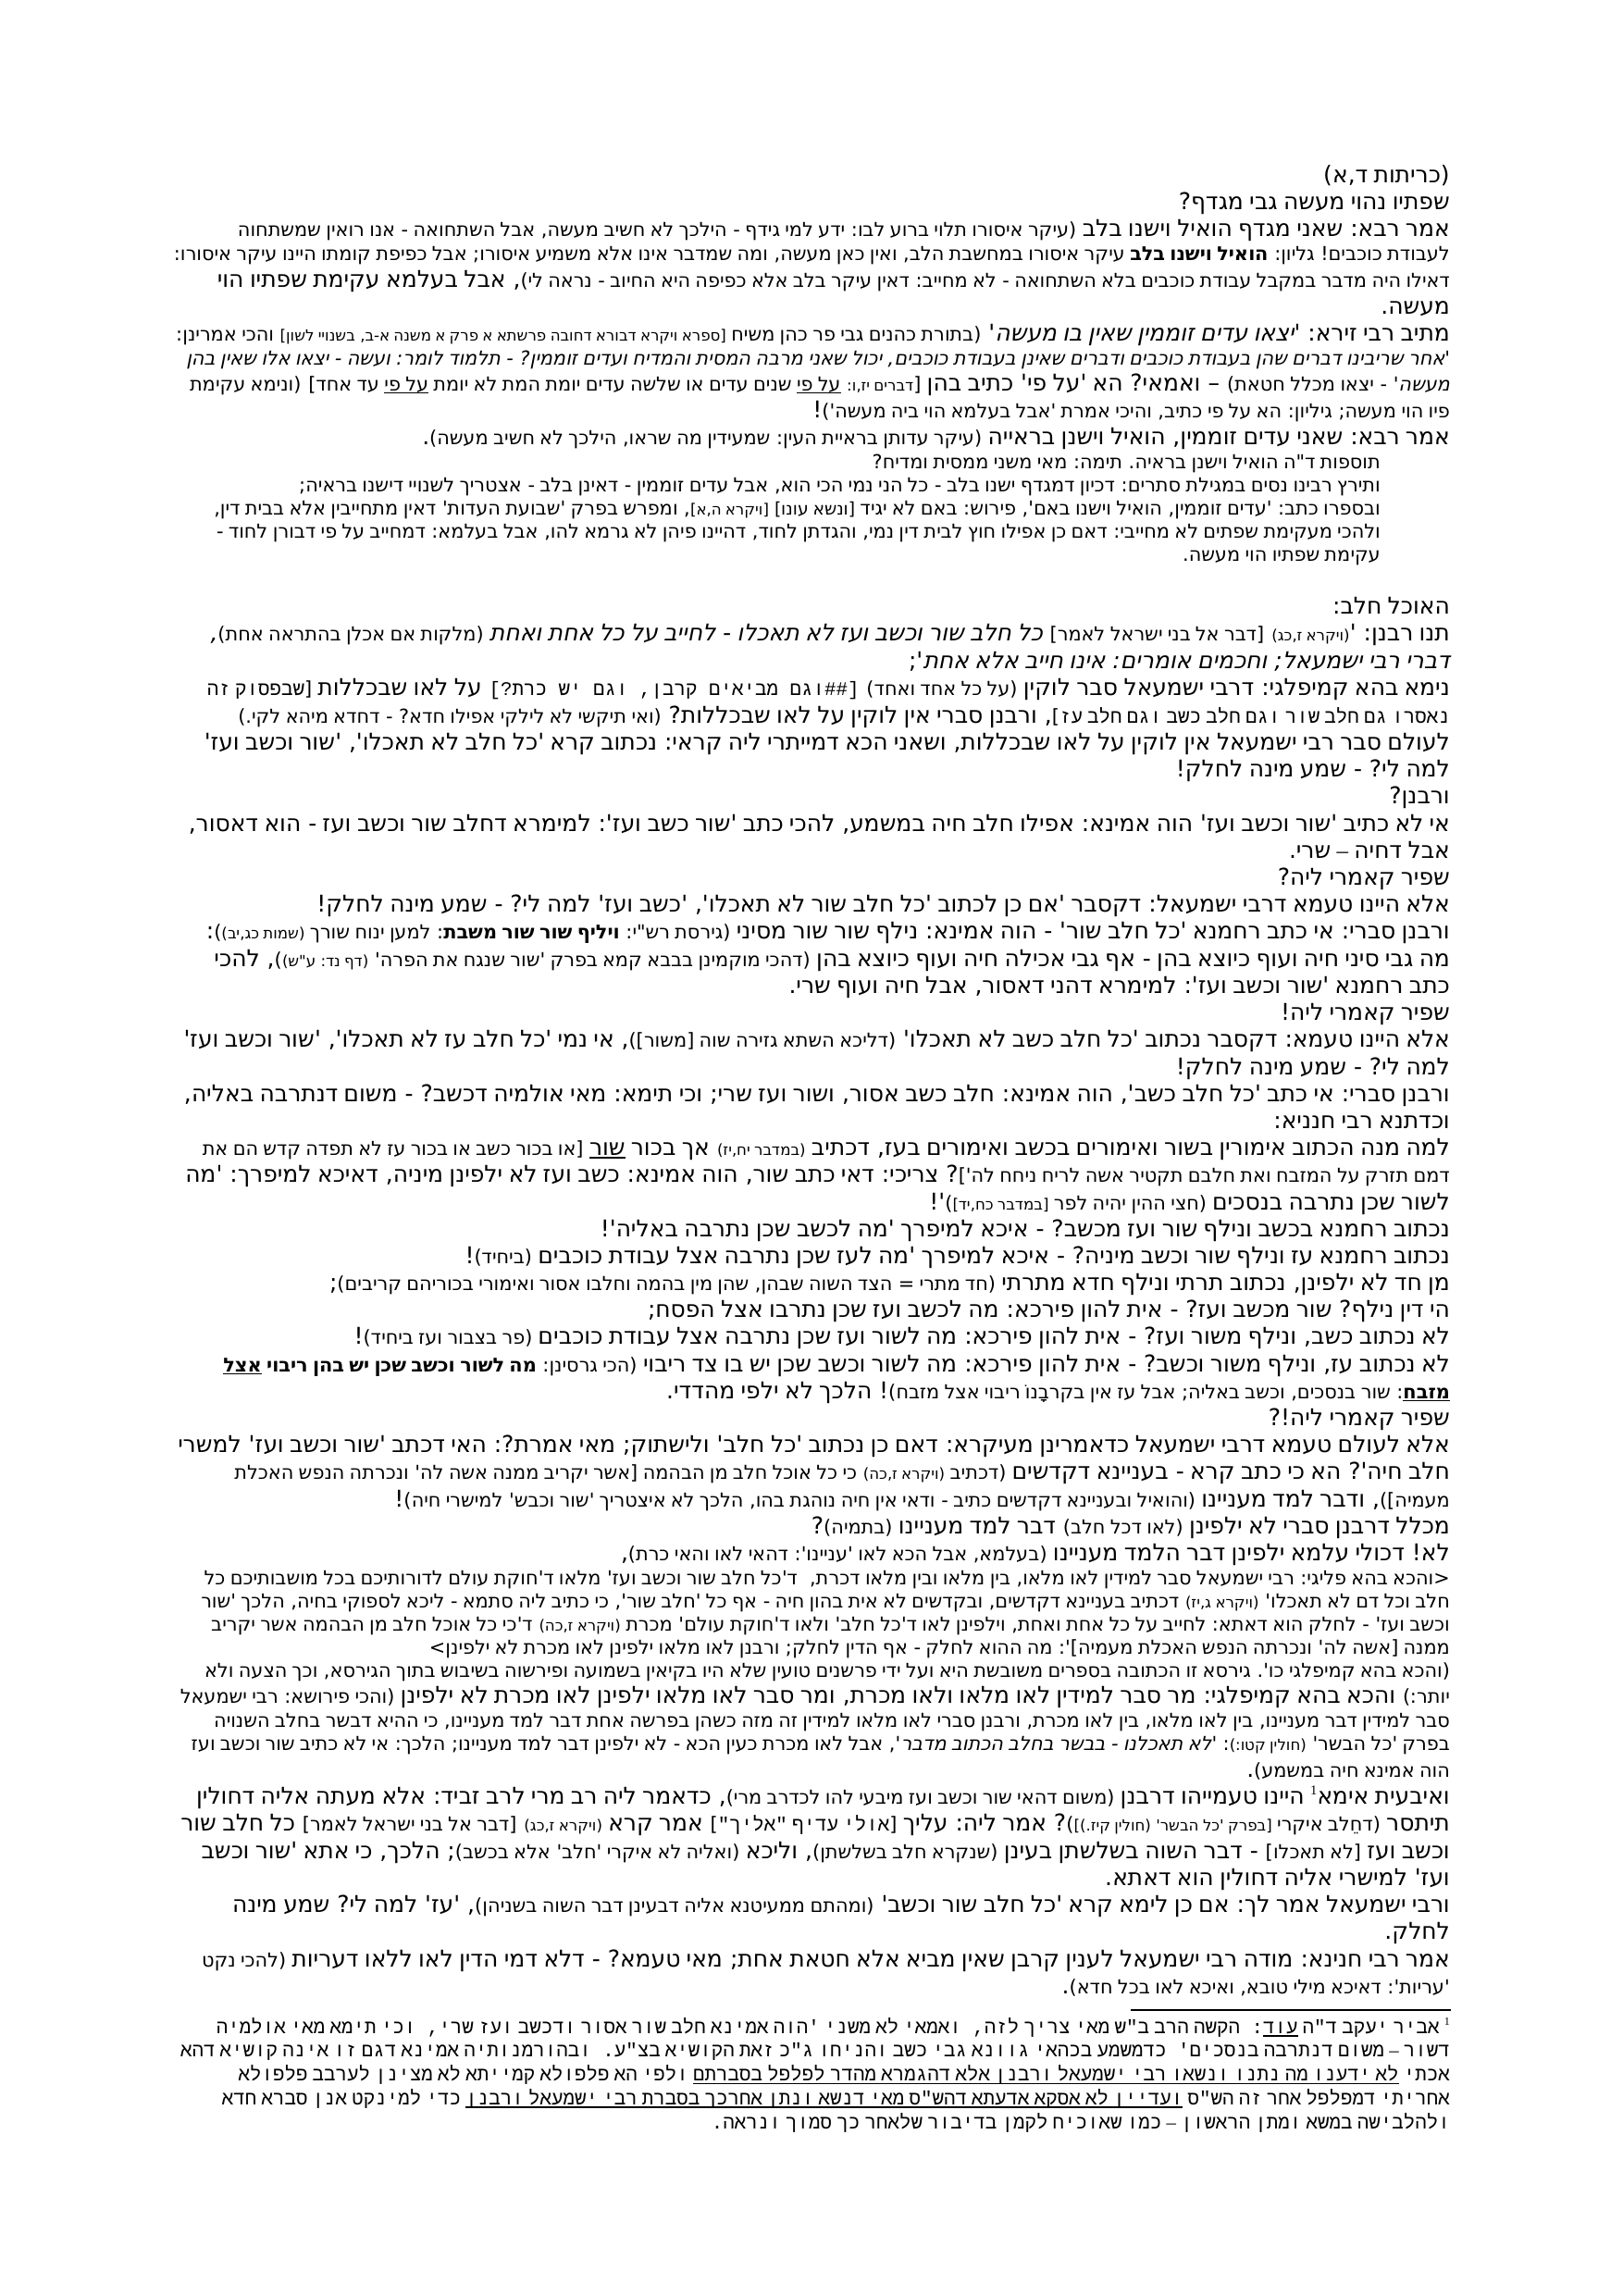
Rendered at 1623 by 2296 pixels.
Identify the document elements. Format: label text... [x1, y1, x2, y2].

text לא נכתוב כשב, ונילף משור ועז? - אית להון פירכא: מה לשור ועז שכן נתרבה אצל עבודת כוכבים (פר בצבור ועז ביחיד)! [173, 1323, 1450, 1350]
text לא נכתוב עז, ונילף משור וכשב? - אית להון פירכא: מה לשור וכשב שכן יש בו צד ריבוי (הכי גרסינן: מה לשור וכשב שכן יש בהן ריבוי אצל מזבח: שור בנסכים, וכשב באליה; אבל עז אין בקרבָנוֹ ריבוי אצל מזבח)! הלכך לא ילפי מהדדי. [173, 1350, 1450, 1404]
text אמר רבא: שאני מגדף הואיל וישנו בלב (עיקר איסורו תלוי ברוע לבו: ידע למי גידף - הילכך לא חשיב מעשה, אבל השתחואה - אנו רואין שמשתחוה לעבודת כוכבים! גליון: הואיל וישנו בלב עיקר איסורו במחשבת הלב, ואין כאן מעשה, ומה שמדבר אינו אלא משמיע איסורו; אבל כפיפת קומתו היינו עיקר איסורו: דאילו היה מדבר במקבל עבודת כוכבים בלא השתחואה - לא מחייב: דאין עיקר בלב אלא כפיפה היא החיוב - נראה לי), אבל בעלמא עקימת שפתיו הוי מעשה. [173, 215, 1450, 319]
text תנו רבנן: '(ויקרא ז,כג) [דבר אל בני ישראל לאמר] כל חלב שור וכשב ועז לא תאכלו - לחייב על כל אחת ואחת (מלקות אם אכלן בהתראה אחת), דברי רבי ישמעאל; וחכמים אומרים: אינו חייב אלא אחת'; [173, 620, 1450, 674]
text ואיבעית אימא היינו טעמייהו דרבנן (משום דהאי שור וכשב ועז מיבעי להו לכדרב מרי), כדאמר ליה רב מרי לרב זביד: אלא מעתה אליה דחולין תיתסר (דחֵלב איקרי [בפרק 'כל הבשר' (חולין קיז.)])? אמר ליה: עליך [אולי עדיף "אליך"] אמר קרא (ויקרא ז,כג) [דבר אל בני ישראל לאמר] כל חלב שור וכשב ועז [לא תאכלו] - דבר השוה בשלשתן בעינן (שנקרא חלב בשלשתן), וליכא (ואליה לא איקרי 'חלב' אלא בכשב); הלכך, כי אתא 'שור וכשב ועז' למישרי אליה דחולין הוא דאתא. [173, 1782, 1450, 1891]
text אי לא כתיב 'שור וכשב ועז' הוה אמינא: אפילו חלב חיה במשמע, להכי כתב 'שור כשב ועז': למימרא דחלב שור וכשב ועז - הוא דאסור, אבל דחיה – שרי. [173, 810, 1450, 863]
text אלא היינו טעמא: דקסבר נכתוב 'כל חלב כשב לא תאכלו' (דליכא השתא גזירה שוה [משור]), אי נמי 'כל חלב עז לא תאכלו', 'שור וכשב ועז' למה לי? - שמע מינה לחלק! [173, 1025, 1450, 1080]
text (כריתות ד,א) [173, 161, 1450, 188]
text ובספרו כתב: 'עדים זוממין, הואיל וישנו באם', פירוש: באם לא יגיד [ונשא עונו] [ויקרא ה,א], ומפרש בפרק 'שבועת העדות' דאין מתחייבין אלא בבית דין, ולהכי מעקימת שפתים לא מחייבי: דאם כן אפילו חוץ לבית דין נמי, והגדתן לחוד, דהיינו פיהן לא גרמא להו, אבל בעלמא: דמחייב על פי דבורן לחוד - עקימת שפתיו הוי מעשה. [173, 497, 1381, 566]
text הי דין נילף? שור מכשב ועז? - אית להון פירכא: מה לכשב ועז שכן נתרבו אצל הפסח; [173, 1297, 1450, 1323]
text שפיר קאמרי ליה!? [173, 1404, 1450, 1431]
text אמר רבא: שאני עדים זוממין, הואיל וישנן בראייה (עיקר עדותן בראיית העין: שמעידין מה שראו, הילכך לא חשיב מעשה). [173, 424, 1450, 451]
text ותירץ רבינו נסים במגילת סתרים: דכיון דמגדף ישנו בלב - כל הני נמי הכי הוא, אבל עדים זוממין - דאינן בלב - אצטריך לשנויי דישנו בראיה; [173, 474, 1381, 497]
text לעולם סבר רבי ישמעאל אין לוקין על לאו שבכללות, ושאני הכא דמייתרי ליה קראי: נכתוב קרא 'כל חלב לא תאכלו', 'שור וכשב ועז' למה לי? - שמע מינה לחלק! [173, 728, 1450, 783]
text למה מנה הכתוב אימורין בשור ואימורים בכשב ואימורים בעז, דכתיב (במדבר יח,יז) אך בכור שור [או בכור כשב או בכור עז לא תפדה קדש הם את דמם תזרק על המזבח ואת חלבם תקטיר אשה לריח ניחח לה']? צריכי: דאי כתב שור, הוה אמינא: כשב ועז לא ילפינן מיניה, דאיכא למיפרך: 'מה לשור שכן נתרבה בנסכים (חצי ההין יהיה לפר [במדבר כח,יד])'! [173, 1134, 1450, 1215]
text <והכא בהא פליגי: רבי ישמעאל סבר למידין לאו מלאו, בין מלאו ובין מלאו דכרת, ד'כל חלב שור וכשב ועז' מלאו ד'חוקת עולם לדורותיכם בכל מושבותיכם כל חלב וכל דם לא תאכלו' (ויקרא ג,יז) דכתיב בעניינא דקדשים, ובקדשים לא אית בהון חיה - אף כל 'חלב שור', כי כתיב ליה סתמא - ליכא לספוקי בחיה, הלכך 'שור וכשב ועז' - לחלק הוא דאתא: לחייב על כל אחת ואחת, וילפינן לאו ד'כל חלב' ולאו ד'חוקת עולם' מכרת (ויקרא ז,כה) ד'כי כל אוכל חלב מן הבהמה אשר יקריב ממנה [אשה לה' ונכרתה הנפש האכלת מעמיה]': מה ההוא לחלק - אף הדין לחלק; ורבנן לאו מלאו ילפינן לאו מכרת לא ילפינן> [173, 1566, 1450, 1658]
text ורבנן סברי: אי כתב רחמנא 'כל חלב שור' - הוה אמינא: נילף שור שור מסיני (גירסת רש"י: ויליף שור שור משבת: למען ינוח שורך (שמות כג,יב)): מה גבי סיני חיה ועוף כיוצא בהן - אף גבי אכילה חיה ועוף כיוצא בהן (דהכי מוקמינן בבבא קמא בפרק 'שור שנגח את הפרה' (דף נד: ע"ש)), להכי כתב רחמנא 'שור וכשב ועז': למימרא דהני דאסור, אבל חיה ועוף שרי. [173, 918, 1450, 999]
text מכלל דרבנן סברי לא ילפינן (לאו דכל חלב) דבר למד מעניינו (בתמיה)? [173, 1512, 1450, 1539]
text מן חד לא ילפינן, נכתוב תרתי ונילף חדא מתרתי (חד מתרי = הצד השוה שבהן, שהן מין בהמה וחלבו אסור ואימורי בכוריהם קריבים); [173, 1269, 1450, 1297]
text מתיב רבי זירא: 'יצאו עדים זוממין שאין בו מעשה' (בתורת כהנים גבי פר כהן משיח [ספרא ויקרא דבורא דחובה פרשתא א פרק א משנה א-ב, בשנויי לשון] והכי אמרינן: 'אחר שריבינו דברים שהן בעבודת כוכבים ודברים שאינן בעבודת כוכבים, יכול שאני מרבה המסית והמדיח ועדים זוממין? - תלמוד לומר: ועשה - יצאו אלו שאין בהן מעשה' - יצאו מכלל חטאת) – ואמאי? הא 'על פי' כתיב בהן [דברים יז,ו: על פי שנים עדים או שלשה עדים יומת המת לא יומת על פי עד אחד] (ונימא עקימת פיו הוי מעשה; גיליון: הא על פי כתיב, והיכי אמרת 'אבל בעלמא הוי ביה מעשה')! [173, 319, 1450, 424]
text אלא לעולם טעמא דרבי ישמעאל כדאמרינן מעיקרא: דאם כן נכתוב 'כל חלב' ולישתוק; מאי אמרת?: האי דכתב 'שור וכשב ועז' למשרי חלב חיה'? הא כי כתב קרא - בעניינא דקדשים (דכתיב (ויקרא ז,כה) כי כל אוכל חלב מן הבהמה [אשר יקריב ממנה אשה לה' ונכרתה הנפש האכלת מעמיה]), ודבר למד מעניינו (והואיל ובעניינא דקדשים כתיב - ודאי אין חיה נוהגת בהו, הלכך לא איצטריך 'שור וכבש' למישרי חיה)! [173, 1431, 1450, 1512]
text ורבנן? [173, 783, 1450, 810]
text ורבי ישמעאל אמר לך: אם כן לימא קרא 'כל חלב שור וכשב' (ומהתם ממעיטנא אליה דבעינן דבר השוה בשניהן), 'עז' למה לי? שמע מינה לחלק. [173, 1891, 1450, 1945]
text נכתוב רחמנא בכשב ונילף שור ועז מכשב? - איכא למיפרך 'מה לכשב שכן נתרבה באליה'! [173, 1215, 1450, 1242]
text שפיר קאמרי ליה? [173, 863, 1450, 890]
text (והכא בהא קמיפלגי כו'. גירסא זו הכתובה בספרים משובשת היא ועל ידי פרשנים טועין שלא היו בקיאין בשמועה ופירשוה בשיבוש בתוך הגירסא, וכך הצעה ולא יותר:) והכא בהא קמיפלגי: מר סבר למידין לאו מלאו ולאו מכרת, ומר סבר לאו מלאו ילפינן לאו מכרת לא ילפינן (והכי פירושא: רבי ישמעאל סבר למידין דבר מעניינו, בין לאו מלאו, בין לאו מכרת, ורבנן סברי לאו מלאו למידין זה מזה כשהן בפרשה אחת דבר למד מעניינו, כי ההיא דבשר בחלב השנויה בפרק 'כל הבשר' (חולין קטו:): 'לא תאכלנו - בבשר בחלב הכתוב מדבר', אבל לאו מכרת כעין הכא - לא ילפינן דבר למד מעניינו; הלכך: אי לא כתיב שור וכשב ועז הוה אמינא חיה במשמע). [173, 1658, 1450, 1782]
text אמר רבי חנינא: מודה רבי ישמעאל לענין קרבן שאין מביא אלא חטאת אחת; מאי טעמא? - דלא דמי הדין לאו ללאו דעריות (להכי נקט 'עריות': דאיכא מילי טובא, ואיכא לאו בכל חדא). [173, 1945, 1450, 1999]
text האוכל חלב: [173, 593, 1450, 620]
text נימא בהא קמיפלגי: דרבי ישמעאל סבר לוקין (על כל אחד ואחד) [##וגם מביאים קרבן, וגם יש כרת?] על לאו שבכללות [שבפסוק זה נאסרו גם חלב שור וגם חלב כשב וגם חלב עז], ורבנן סברי אין לוקין על לאו שבכללות? (ואי תיקשי לא לילקי אפילו חדא? - דחדא מיהא לקי.) [173, 674, 1450, 728]
text ורבנן סברי: אי כתב 'כל חלב כשב', הוה אמינא: חלב כשב אסור, ושור ועז שרי; וכי תימא: מאי אולמיה דכשב? - משום דנתרבה באליה, וכדתנא רבי חנניא: [173, 1080, 1450, 1134]
text אביר יעקב ד"ה עוד: הקשה הרב ב"ש מאי צריך לזה, ואמאי לא משני 'הוה אמינא חלב שור אסור ודכשב ועז שרי, וכי תימא מאי אולמיה דשור – משום דנתרבה בנסכים' כדמשמע בכהאי גוונא גבי כשב והניחו ג"כ זאת הקושיא בצ"ע. ובהורמנותיה אמינא דגם זו אינה קושיא דהא אכתי לא ידענו מה נתנו ונשאו רבי ישמעאל ורבנן אלא דהגמרא מהדר לפלפל בסברתם ולפי הא פלפולא קמייתא לא מצינן לערבב פלפולא אחריתי דמפלפל אחר זה הש"ס ועדיין לא אסקא אדעתא דהש"ס מאי דנשא ונתן אחרכך בסברת רבי ישמעאל ורבנן כדי למינקט אנן סברא חדא ולהלבישה במשא ומתן הראשון – כמו שאוכיח לקמן בדיבור שלאחר כך סמוך ונראה. [173, 2016, 1450, 2134]
text שפיר קאמרי ליה! [173, 999, 1450, 1025]
text לא! דכולי עלמא ילפינן דבר הלמד מעניינו (בעלמא, אבל הכא לאו 'עניינו': דהאי לאו והאי כרת), [173, 1539, 1450, 1566]
text אלא היינו טעמא דרבי ישמעאל: דקסבר 'אם כן לכתוב 'כל חלב שור לא תאכלו', 'כשב ועז' למה לי? - שמע מינה לחלק! [173, 890, 1450, 918]
text תוספות ד"ה הואיל וישנן בראיה. תימה: מאי משני ממסית ומדיח? [173, 451, 1381, 474]
text נכתוב רחמנא עז ונילף שור וכשב מיניה? - איכא למיפרך 'מה לעז שכן נתרבה אצל עבודת כוכבים (ביחיד)! [173, 1242, 1450, 1269]
text שפתיו נהוי מעשה גבי מגדף? [173, 188, 1450, 215]
